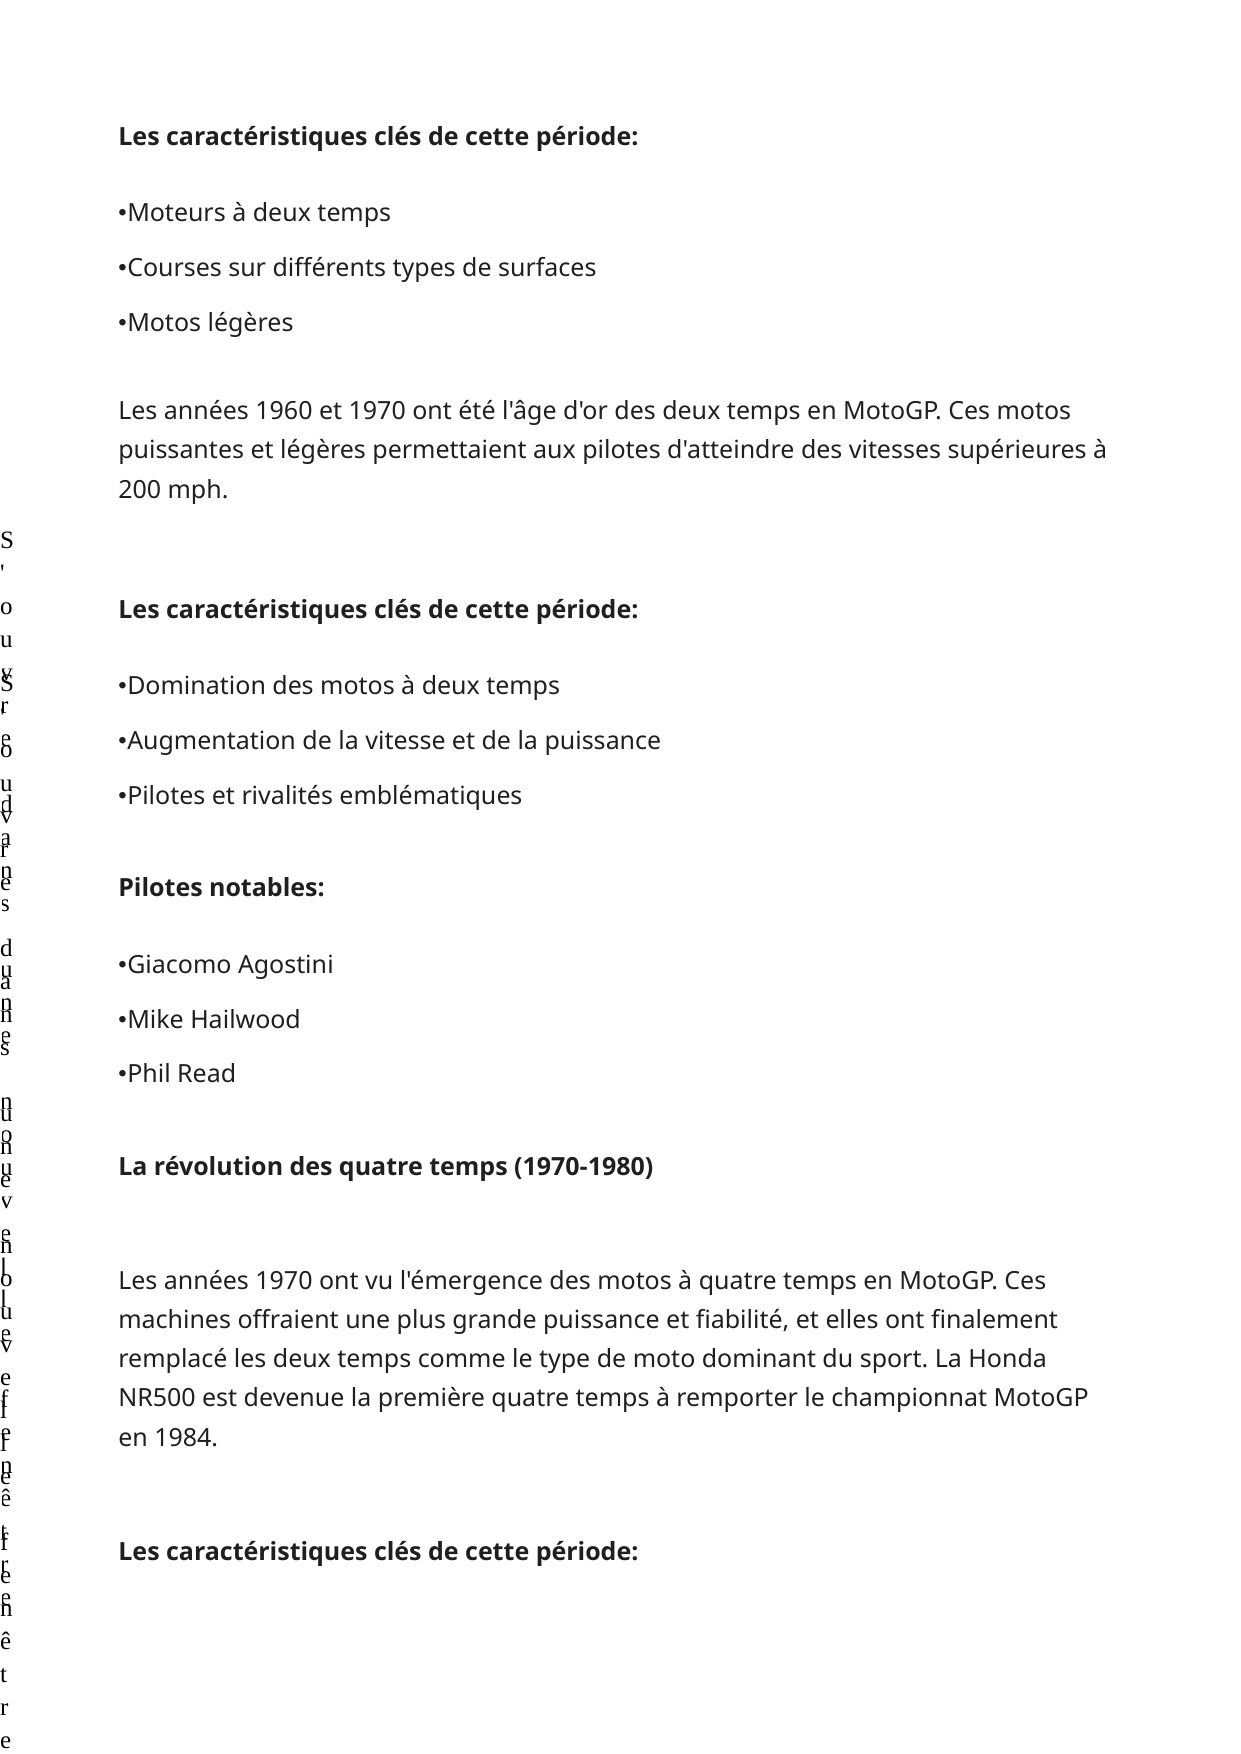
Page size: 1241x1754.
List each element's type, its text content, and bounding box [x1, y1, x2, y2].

list Giacomo Agostini [118, 947, 1122, 981]
list Motos légères [118, 304, 1122, 338]
list Augmentation de la vitesse et de la puissance [118, 723, 1122, 757]
text Les caractéristiques clés de cette période: [118, 591, 1122, 625]
text Les caractéristiques clés de cette période: [118, 1533, 1122, 1567]
list Mike Hailwood [118, 1001, 1122, 1035]
text La révolution des quatre temps (1970-1980) [118, 1148, 1122, 1182]
text Pilotes notables: [118, 870, 1122, 904]
text Les années 1960 et 1970 ont été l'âge d'or des deux temps en MotoGP. Ces motos puissantes et légères permettaient aux pilotes d'atteindre des vitesses supérieures à 200 mph. [118, 359, 1122, 505]
list Moteurs à deux temps [118, 195, 1122, 229]
list Phil Read [118, 1056, 1122, 1090]
list Courses sur différents types de surfaces [118, 249, 1122, 284]
text Les années 1970 ont vu l'émergence des motos à quatre temps en MotoGP. Ces machines offraient une plus grande puissance et fiabilité, et elles ont finalement remplacé les deux temps comme le type de moto dominant du sport. La Honda NR500 est devenue la première quatre temps à remporter le championnat MotoGP en 1984. [118, 1263, 1122, 1453]
list Pilotes et rivalités emblématiques [118, 778, 1122, 812]
list Domination des motos à deux temps [118, 668, 1122, 702]
text Les caractéristiques clés de cette période: [118, 118, 1122, 152]
